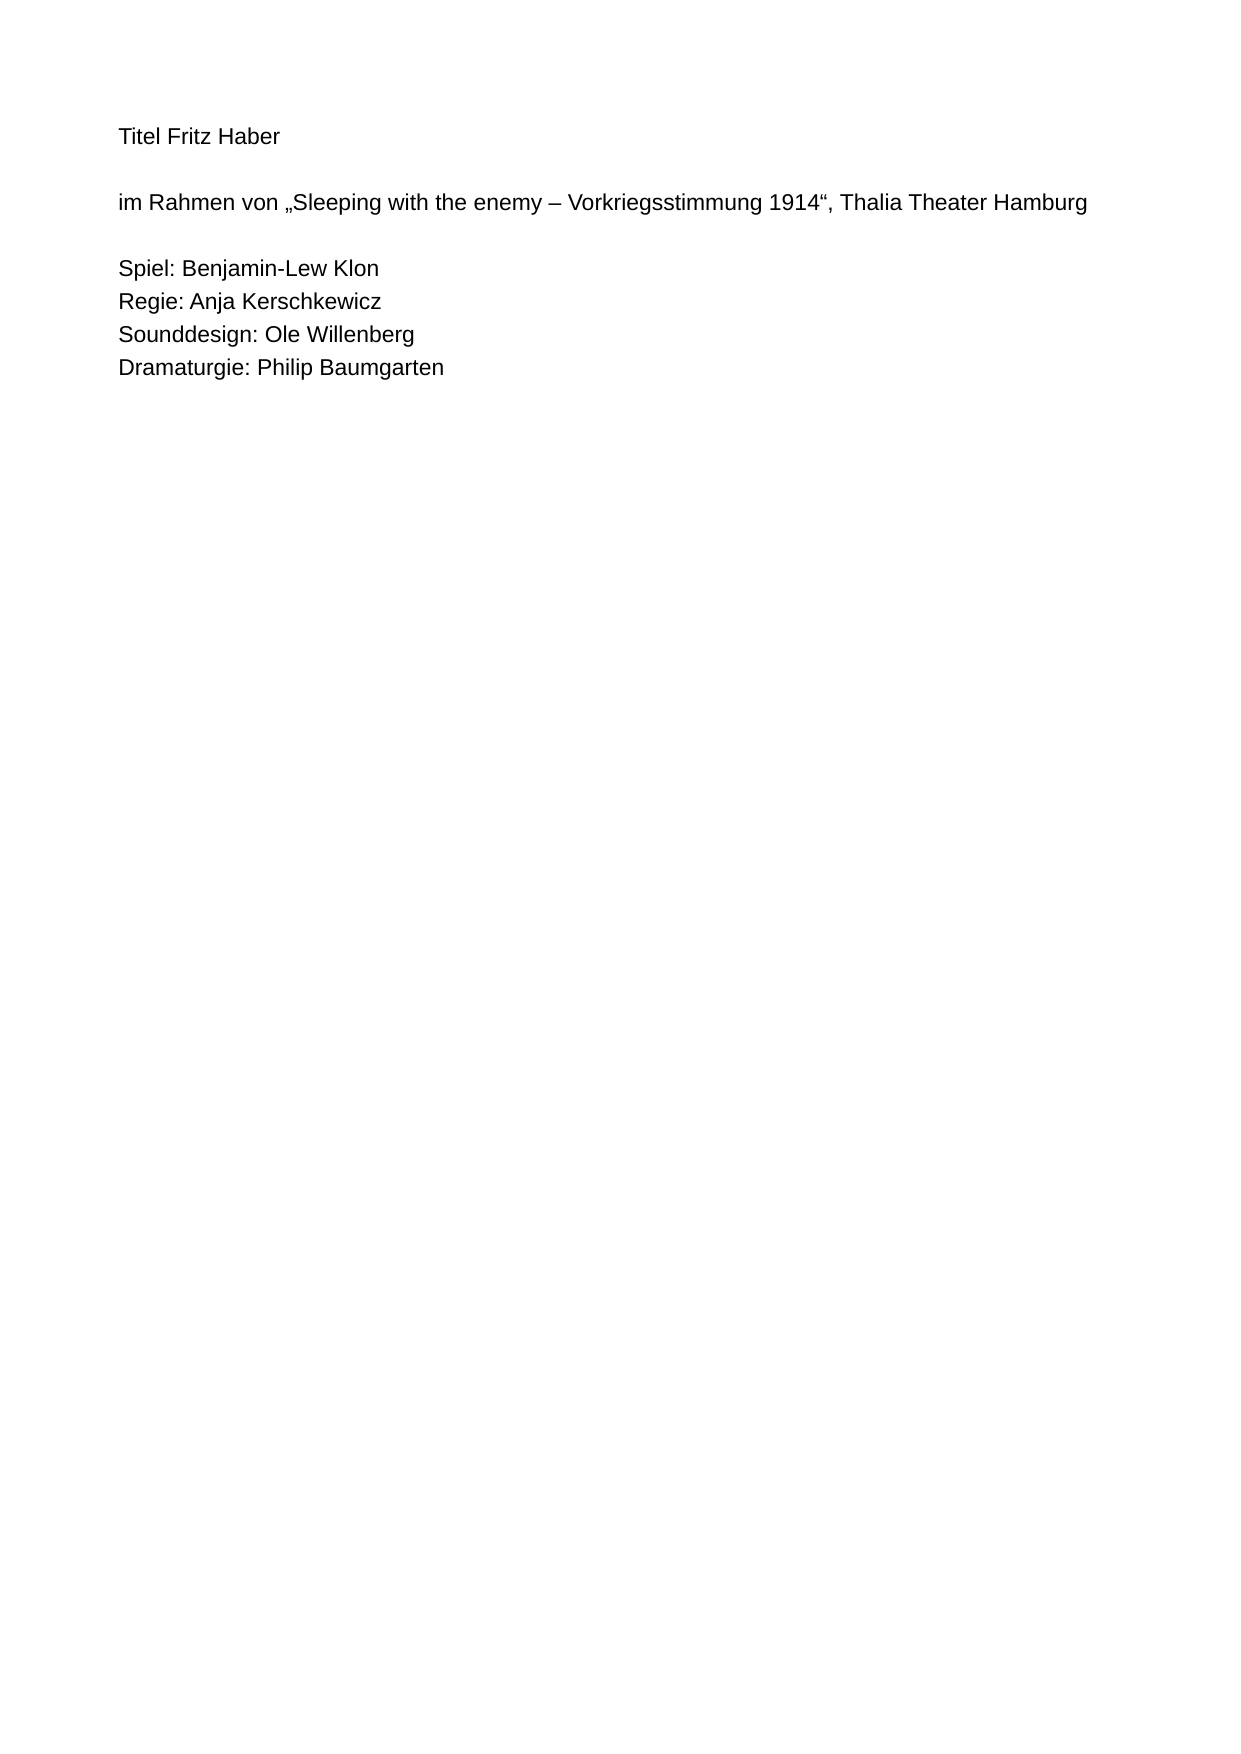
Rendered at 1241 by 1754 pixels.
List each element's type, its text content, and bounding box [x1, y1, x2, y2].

text Dramaturgie: Philip Baumgarten [118, 349, 1122, 382]
text Regie: Anja Kerschkewicz [118, 283, 1122, 316]
text im Rahmen von „Sleeping with the enemy – Vorkriegsstimmung 1914“, Thalia Theater Hamburg [118, 184, 1122, 217]
text Titel Fritz Haber [118, 118, 1122, 151]
text Sounddesign: Ole Willenberg [118, 316, 1122, 349]
text Spiel: Benjamin-Lew Klon [118, 250, 1122, 283]
